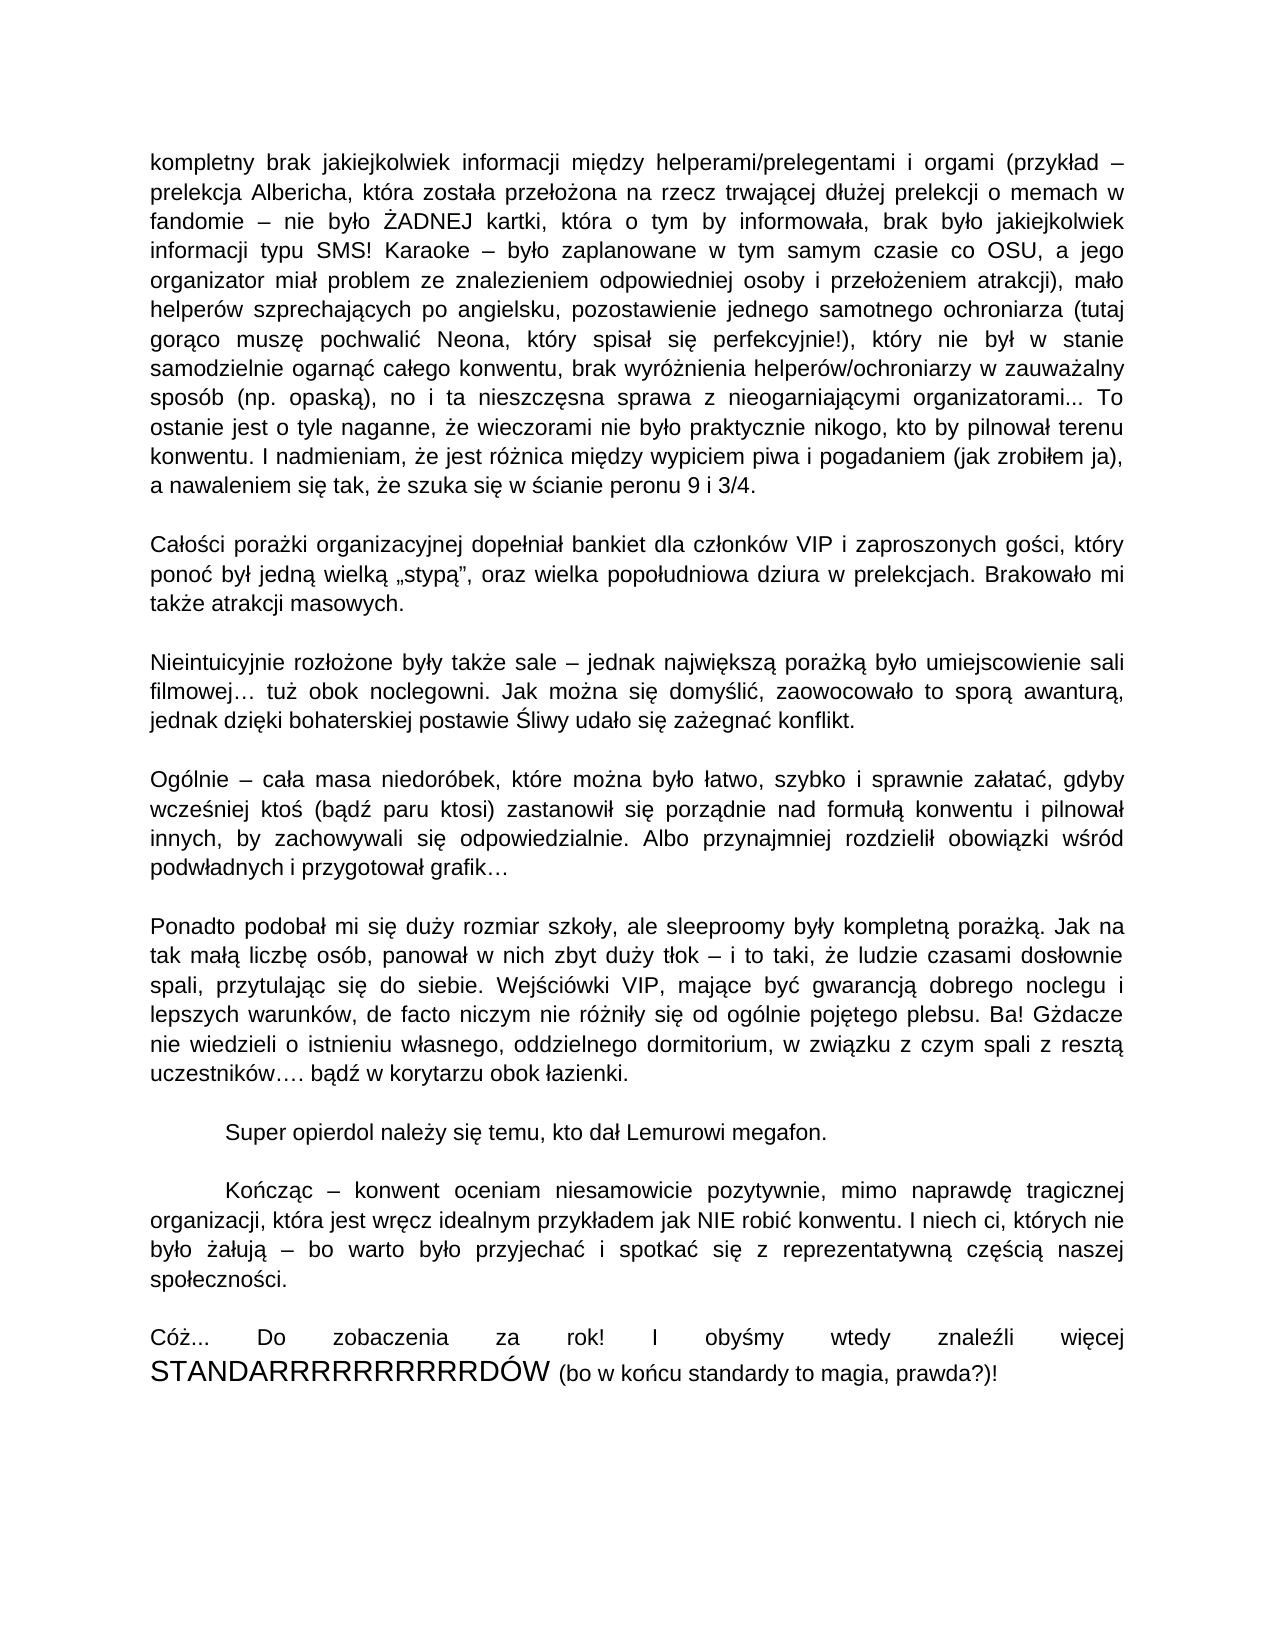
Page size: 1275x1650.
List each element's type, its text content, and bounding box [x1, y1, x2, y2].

text Cóż... Do zobaczenia za rok! I obyśmy wtedy znaleźli więcej STANDARRRRRRRRRRDÓW (bo w końcu standardy to magia, prawda?)! [150, 1325, 1125, 1388]
text Ogólnie – cała masa niedoróbek, które można było łatwo, szybko i sprawnie załatać, gdyby wcześniej ktoś (bądź paru ktosi) zastanowił się porządnie nad formułą konwentu i pilnował innych, by zachowywali się odpowiedzialnie. Albo przynajmniej rozdzielił obowiązki wśród podwładnych i przygotował grafik… [150, 767, 1125, 881]
text Super opierdol należy się temu, kto dał Lemurowi megafon. [150, 1119, 1125, 1145]
text Ponadto podobał mi się duży rozmiar szkoły, ale sleeproomy były kompletną porażką. Jak na tak małą liczbę osób, panował w nich zbyt duży tłok – i to taki, że ludzie czasami dosłownie spali, przytulając się do siebie. Wejściówki VIP, mające być gwarancją dobrego noclegu i lepszych warunków, de facto niczym nie różniły się od ogólnie pojętego plebsu. Ba! Gżdacze nie wiedzieli o istnieniu własnego, oddzielnego dormitorium, w związku z czym spali z resztą uczestników…. bądź w korytarzu obok łazienki. [150, 914, 1125, 1086]
text Kończąc – konwent oceniam niesamowicie pozytywnie, mimo naprawdę tragicznej organizacji, która jest wręcz idealnym przykładem jak NIE robić konwentu. I niech ci, których nie było żałują – bo warto było przyjechać i spotkać się z reprezentatywną częścią naszej społeczności. [150, 1178, 1125, 1292]
text kompletny brak jakiejkolwiek informacji między helperami/prelegentami i orgami (przykład – prelekcja Albericha, która została przełożona na rzecz trwającej dłużej prelekcji o memach w fandomie – nie było ŻADNEJ kartki, która o tym by informowała, brak było jakiejkolwiek informacji typu SMS! Karaoke – było zaplanowane w tym samym czasie co OSU, a jego organizator miał problem ze znalezieniem odpowiedniej osoby i przełożeniem atrakcji), mało helperów szprechających po angielsku, pozostawienie jednego samotnego ochroniarza (tutaj gorąco muszę pochwalić Neona, który spisał się perfekcyjnie!), który nie był w stanie samodzielnie ogarnąć całego konwentu, brak wyróżnienia helperów/ochroniarzy w zauważalny sposób (np. opaską), no i ta nieszczęsna sprawa z nieogarniającymi organizatorami... To ostanie jest o tyle naganne, że wieczorami nie było praktycznie nikogo, kto by pilnował terenu konwentu. I nadmieniam, że jest różnica między wypiciem piwa i pogadaniem (jak zrobiłem ja), a nawaleniem się tak, że szuka się w ścianie peronu 9 i 3/4. [150, 150, 1125, 499]
text Całości porażki organizacyjnej dopełniał bankiet dla członków VIP i zaproszonych gości, który ponoć był jedną wielką „stypą”, oraz wielka popołudniowa dziura w prelekcjach. Brakowało mi także atrakcji masowych. [150, 532, 1125, 616]
text Nieintuicyjnie rozłożone były także sale – jednak największą porażką było umiejscowienie sali filmowej… tuż obok noclegowni. Jak można się domyślić, zaowocowało to sporą awanturą, jednak dzięki bohaterskiej postawie Śliwy udało się zażegnać konflikt. [150, 649, 1125, 734]
